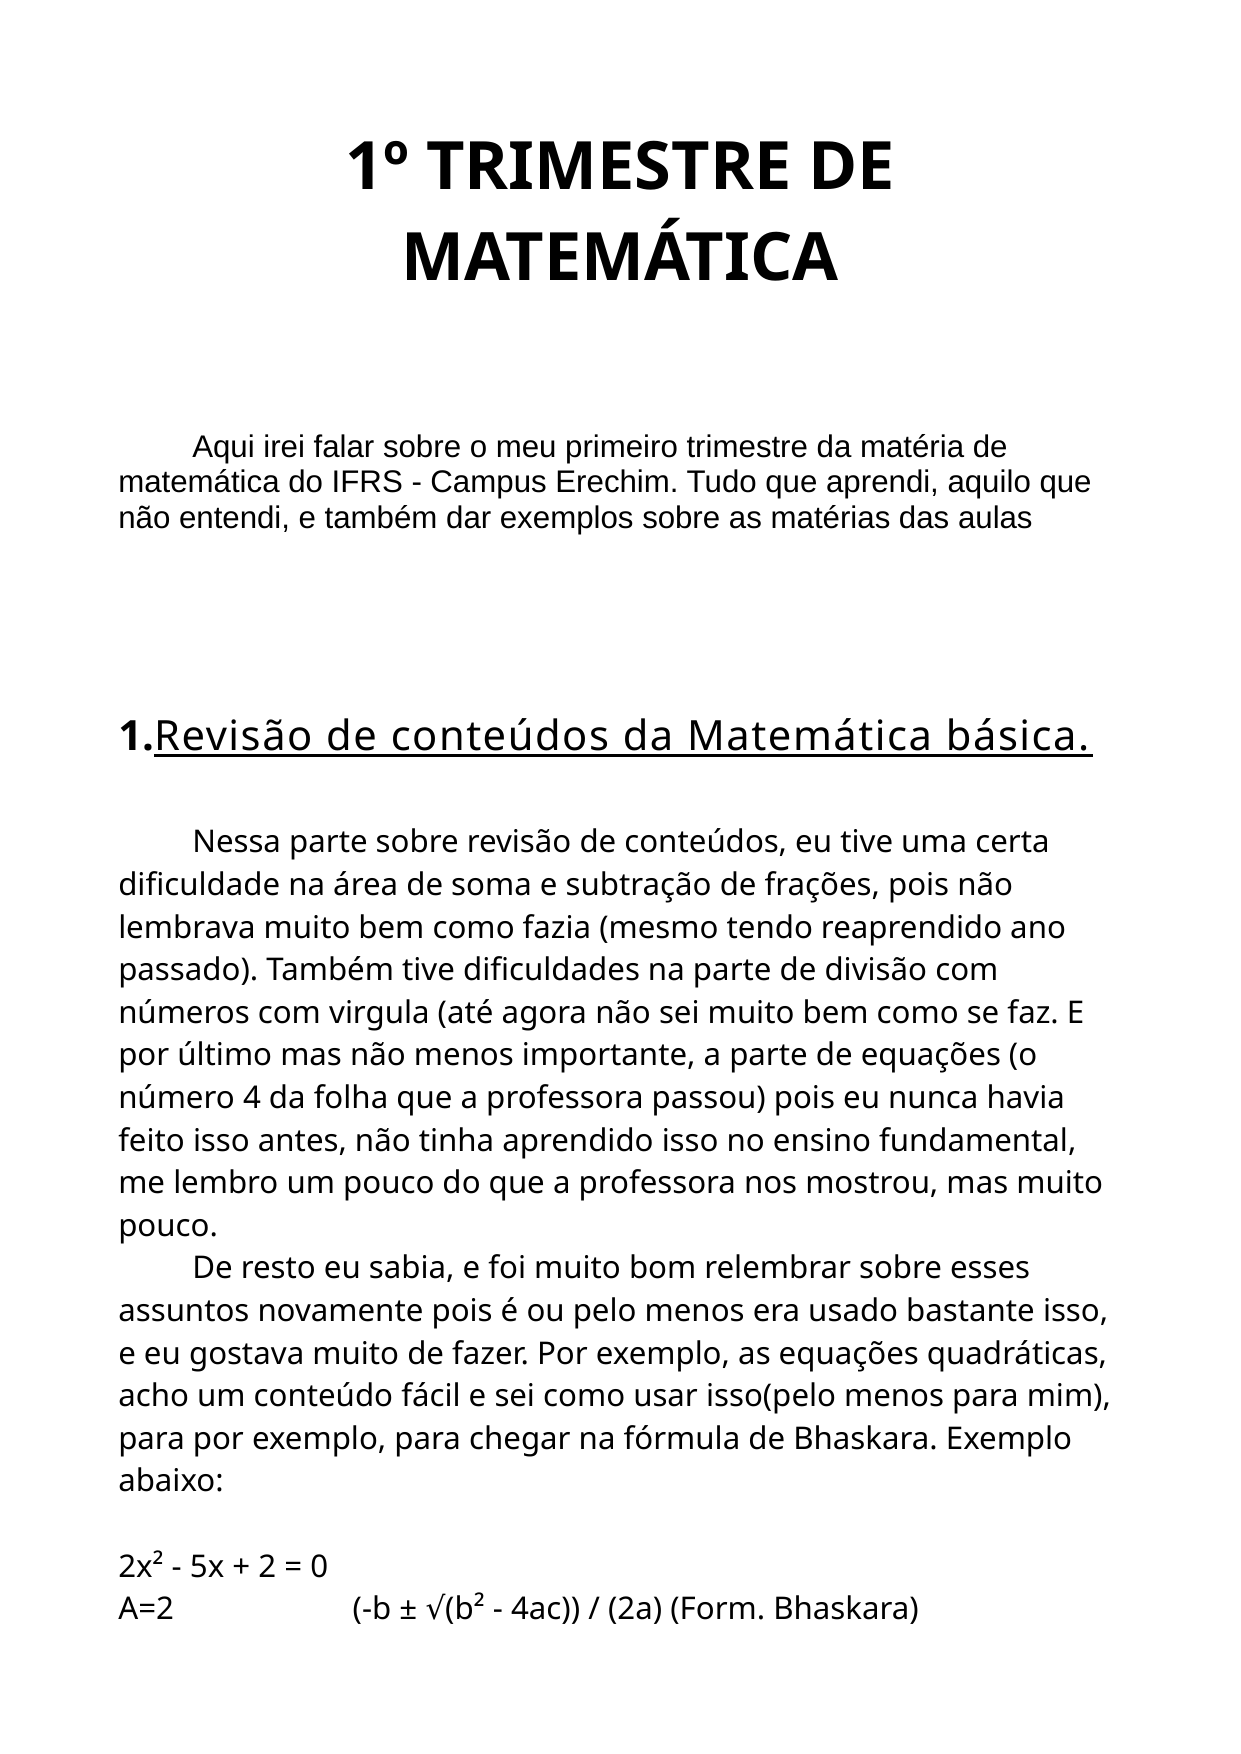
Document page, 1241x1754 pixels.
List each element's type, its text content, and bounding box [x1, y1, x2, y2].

text De resto eu sabia, e foi muito bom relembrar sobre esses assuntos novamente pois é ou pelo menos era usado bastante isso, e eu gostava muito de fazer. Por exemplo, as equações quadráticas, acho um conteúdo fácil e sei como usar isso(pelo menos para mim), para por exemplo, para chegar na fórmula de Bhaskara. Exemplo abaixo: [118, 1245, 1122, 1501]
text 1º TRIMESTRE DE MATEMÁTICA [118, 118, 1122, 300]
text Aqui irei falar sobre o meu primeiro trimestre da matéria de matemática do IFRS - Campus Erechim. Tudo que aprendi, aquilo que não entendi, e também dar exemplos sobre as matérias das aulas [118, 428, 1122, 535]
text 2x² - 5x + 2 = 0 [118, 1544, 1122, 1586]
text 1.Revisão de conteúdos da Matemática básica. [118, 706, 1122, 763]
text Nessa parte sobre revisão de conteúdos, eu tive uma certa dificuldade na área de soma e subtração de frações, pois não lembrava muito bem como fazia (mesmo tendo reaprendido ano passado). Também tive dificuldades na parte de divisão com números com virgula (até agora não sei muito bem como se faz. E por último mas não menos importante, a parte de equações (o número 4 da folha que a professora passou) pois eu nunca havia feito isso antes, não tinha aprendido isso no ensino fundamental, me lembro um pouco do que a professora nos mostrou, mas muito pouco. [118, 819, 1122, 1245]
text A=2 (-b ± √(b² - 4ac)) / (2a) (Form. Bhaskara) [118, 1586, 1122, 1629]
